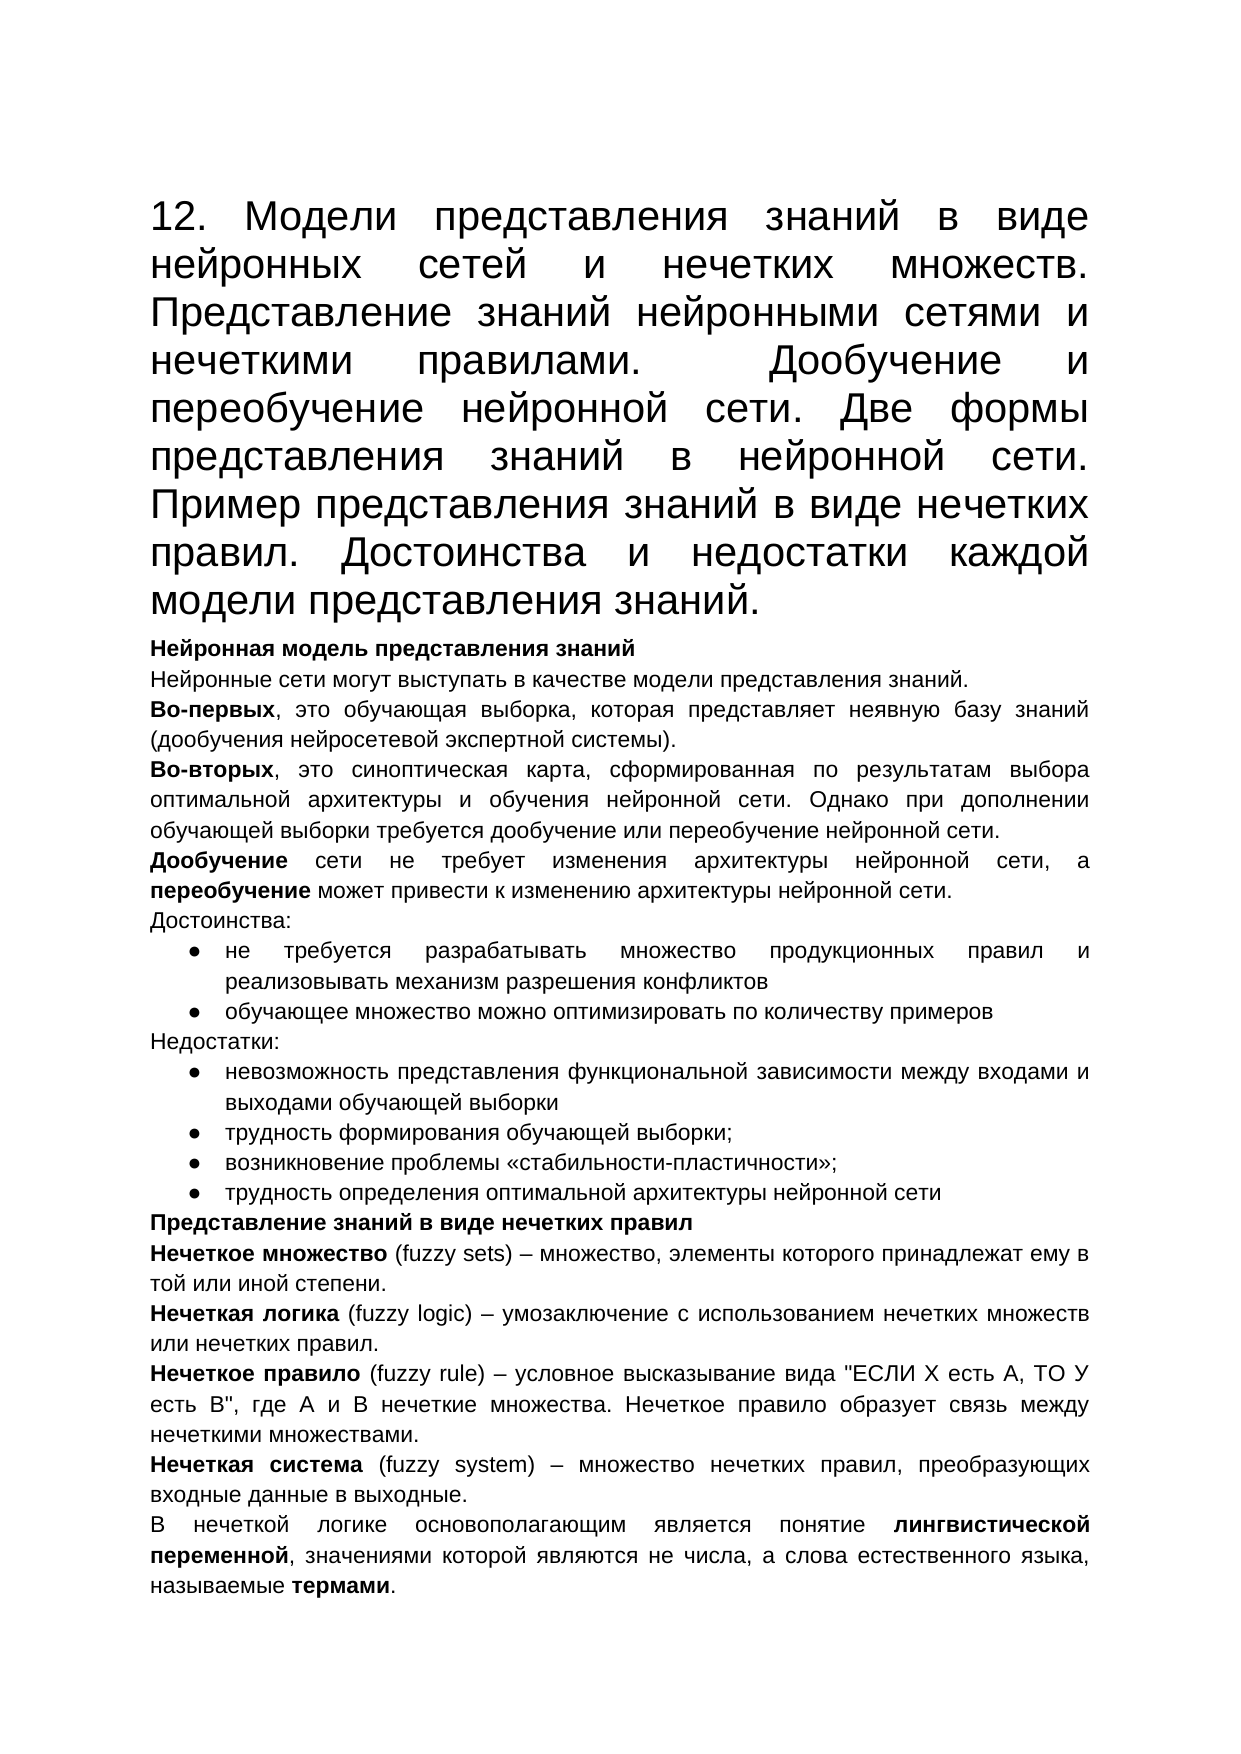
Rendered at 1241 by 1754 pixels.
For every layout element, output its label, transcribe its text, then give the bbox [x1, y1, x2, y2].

text Представление знаний в виде нечетких правил [150, 1209, 1090, 1236]
text Достоинства: [150, 907, 1090, 934]
subtitle 12. Модели представления знаний в виде нейронных сетей и нечетких множеств. Представление знаний нейронными сетями и нечеткими правилами. Дообучение и переобучение нейронной сети. Две формы представления знаний в нейронной сети. Пример представления знаний в виде нечетких правил. Достоинства и недостатки каждой модели представления знаний. [150, 192, 1090, 623]
text Недостатки: [150, 1028, 1090, 1054]
list не требуется разрабатывать множество продукционных правил и реализовывать механизм разрешения конфликтов [187, 937, 1090, 994]
text Нейронная модель представления знаний [150, 635, 1090, 662]
text Нечеткая логика (fuzzy logic) – умозаключение с использованием нечетких множеств или нечетких правил. [150, 1300, 1090, 1357]
text Дообучение сети не требует изменения архитектуры нейронной сети, а переобучение может привести к изменению архитектуры нейронной сети. [150, 847, 1090, 903]
text В нечеткой логике основополагающим является понятие лингвистической переменной, значениями которой являются не числа, а слова естественного языка, называемые термами. [150, 1511, 1090, 1598]
text Во-вторых, это синоптическая карта, сформированная по результатам выбора оптимальной архитектуры и обучения нейронной сети. Однако при дополнении обучающей выборки требуется дообучение или переобучение нейронной сети. [150, 756, 1090, 843]
list трудность определения оптимальной архитектуры нейронной сети [187, 1179, 1090, 1206]
text Нечеткая система (fuzzy system) – множество нечетких правил, преобразующих входные данные в выходные. [150, 1451, 1090, 1508]
list невозможность представления функциональной зависимости между входами и выходами обучающей выборки [187, 1058, 1090, 1115]
list возникновение проблемы «стабильности-пластичности»; [187, 1149, 1090, 1175]
text Нечеткое правило (fuzzy rule) – условное высказывание вида "ЕСЛИ Х есть А, ТО У есть В", где А и В нечеткие множества. Нечеткое правило образует связь между нечеткими множествами. [150, 1360, 1090, 1447]
text Нейронные сети могут выступать в качестве модели представления знаний. [150, 666, 1090, 692]
text Во-первых, это обучающая выборка, которая представляет неявную базу знаний (дообучения нейросетевой экспертной системы). [150, 696, 1090, 752]
list трудность формирования обучающей выборки; [187, 1119, 1090, 1145]
list обучающее множество можно оптимизировать по количеству примеров [187, 998, 1090, 1024]
text Нечеткое множество (fuzzy sets) – множество, элементы которого принадлежат ему в той или иной степени. [150, 1239, 1090, 1296]
